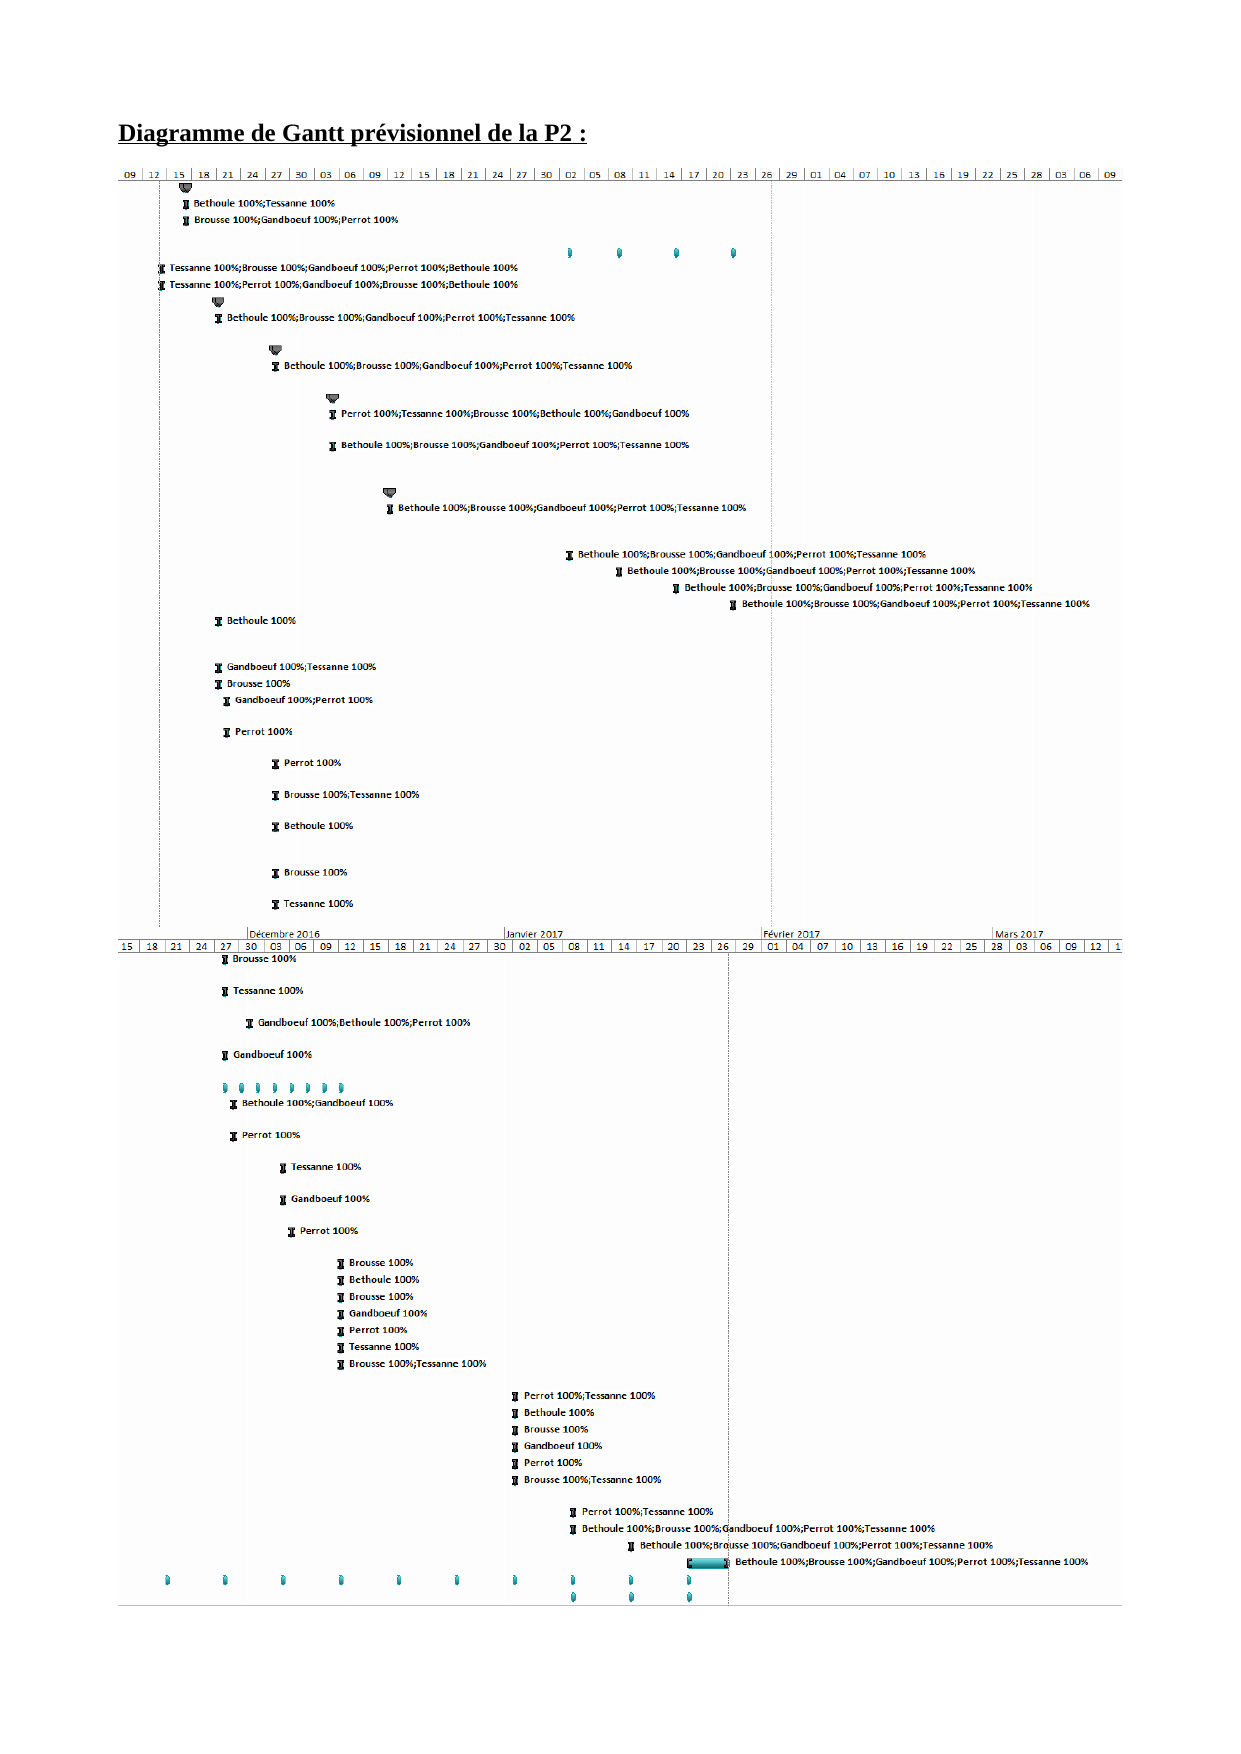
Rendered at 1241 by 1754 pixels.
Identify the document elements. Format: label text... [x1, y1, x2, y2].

picture [118, 168, 1123, 1606]
text Diagramme de Gantt prévisionnel de la P2 : [118, 118, 1122, 147]
